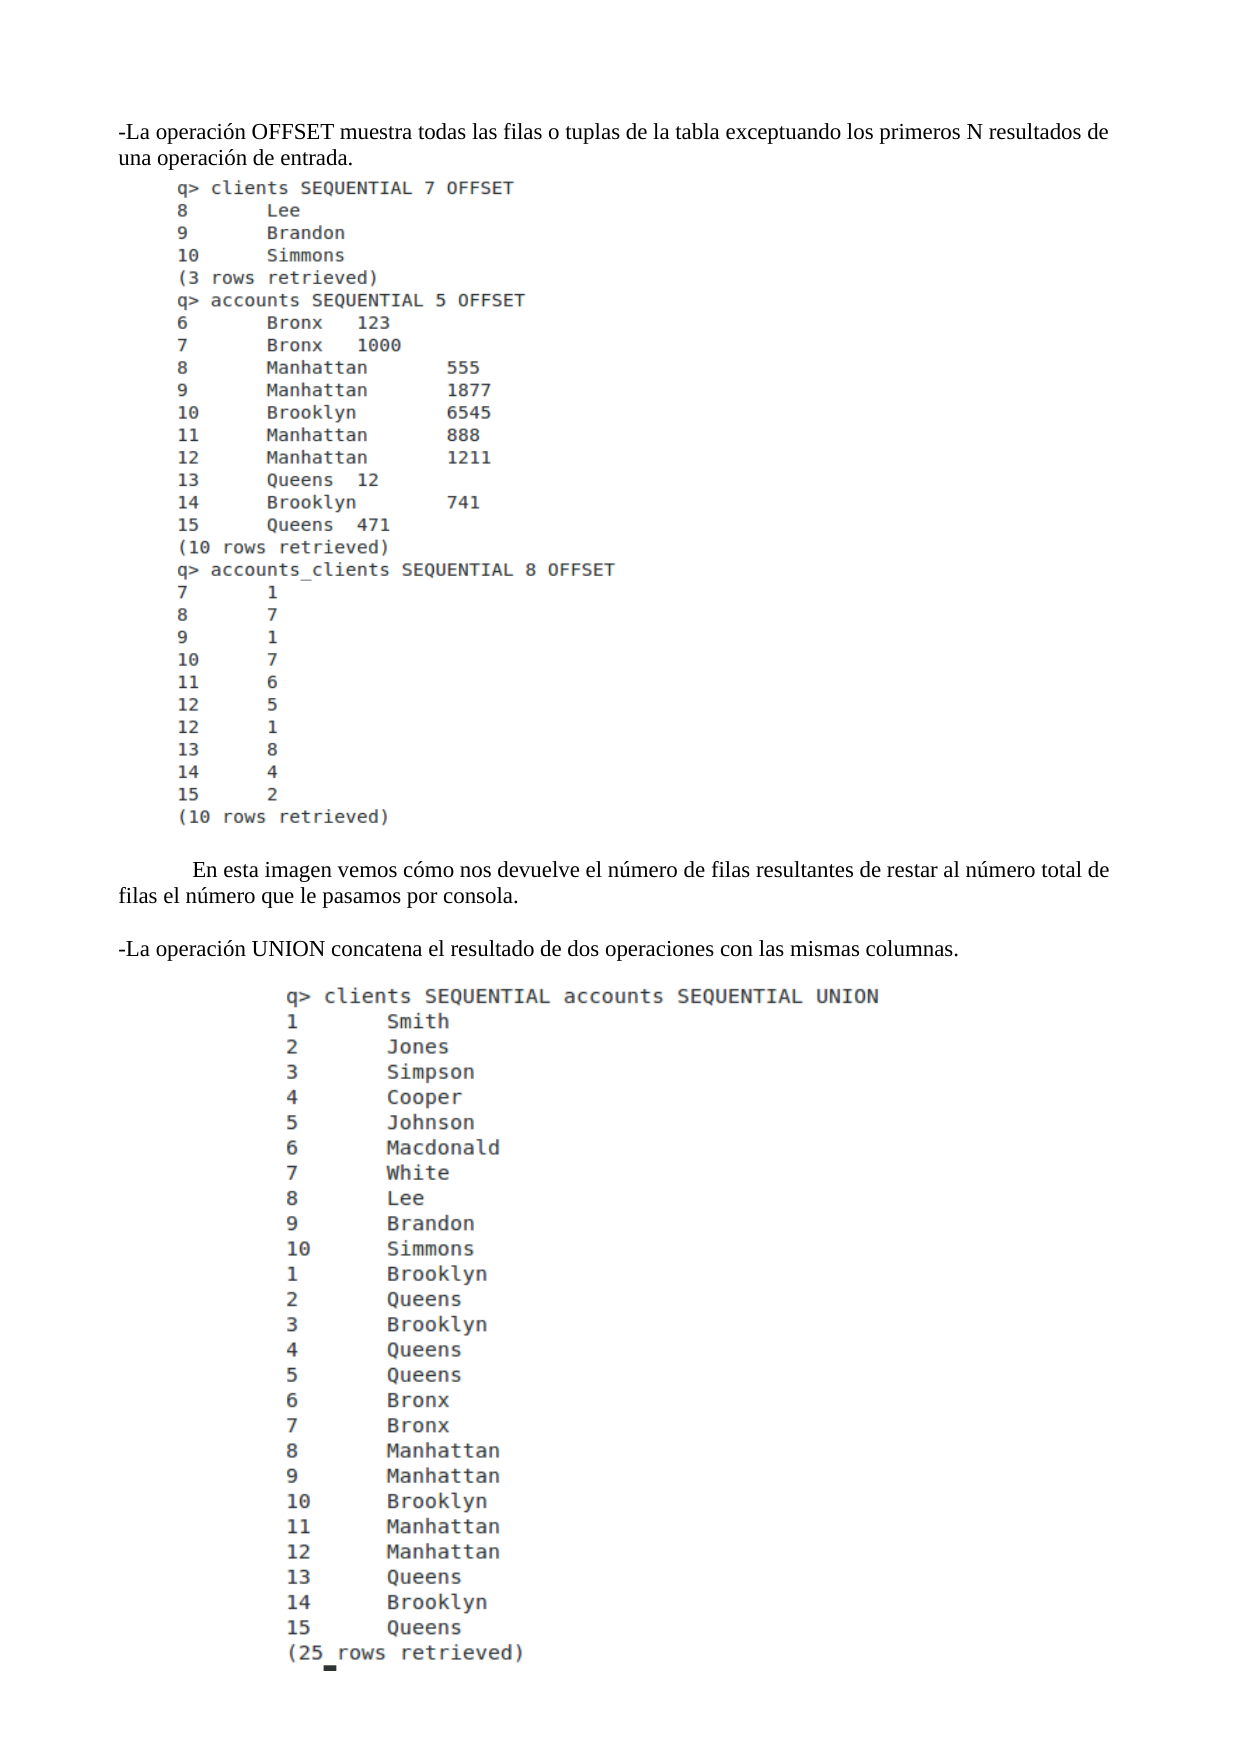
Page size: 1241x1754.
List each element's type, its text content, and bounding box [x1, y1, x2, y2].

text -La operación UNION concatena el resultado de dos operaciones con las mismas columnas. [118, 935, 1122, 961]
text -La operación OFFSET muestra todas las filas o tuplas de la tabla exceptuando los primeros N resultados de una operación de entrada. [118, 118, 1122, 171]
picture [286, 986, 920, 1671]
text En esta imagen vemos cómo nos devuelve el número de filas resultantes de restar al número total de filas el número que le pasamos por consola. [118, 856, 1122, 909]
picture [177, 178, 664, 828]
